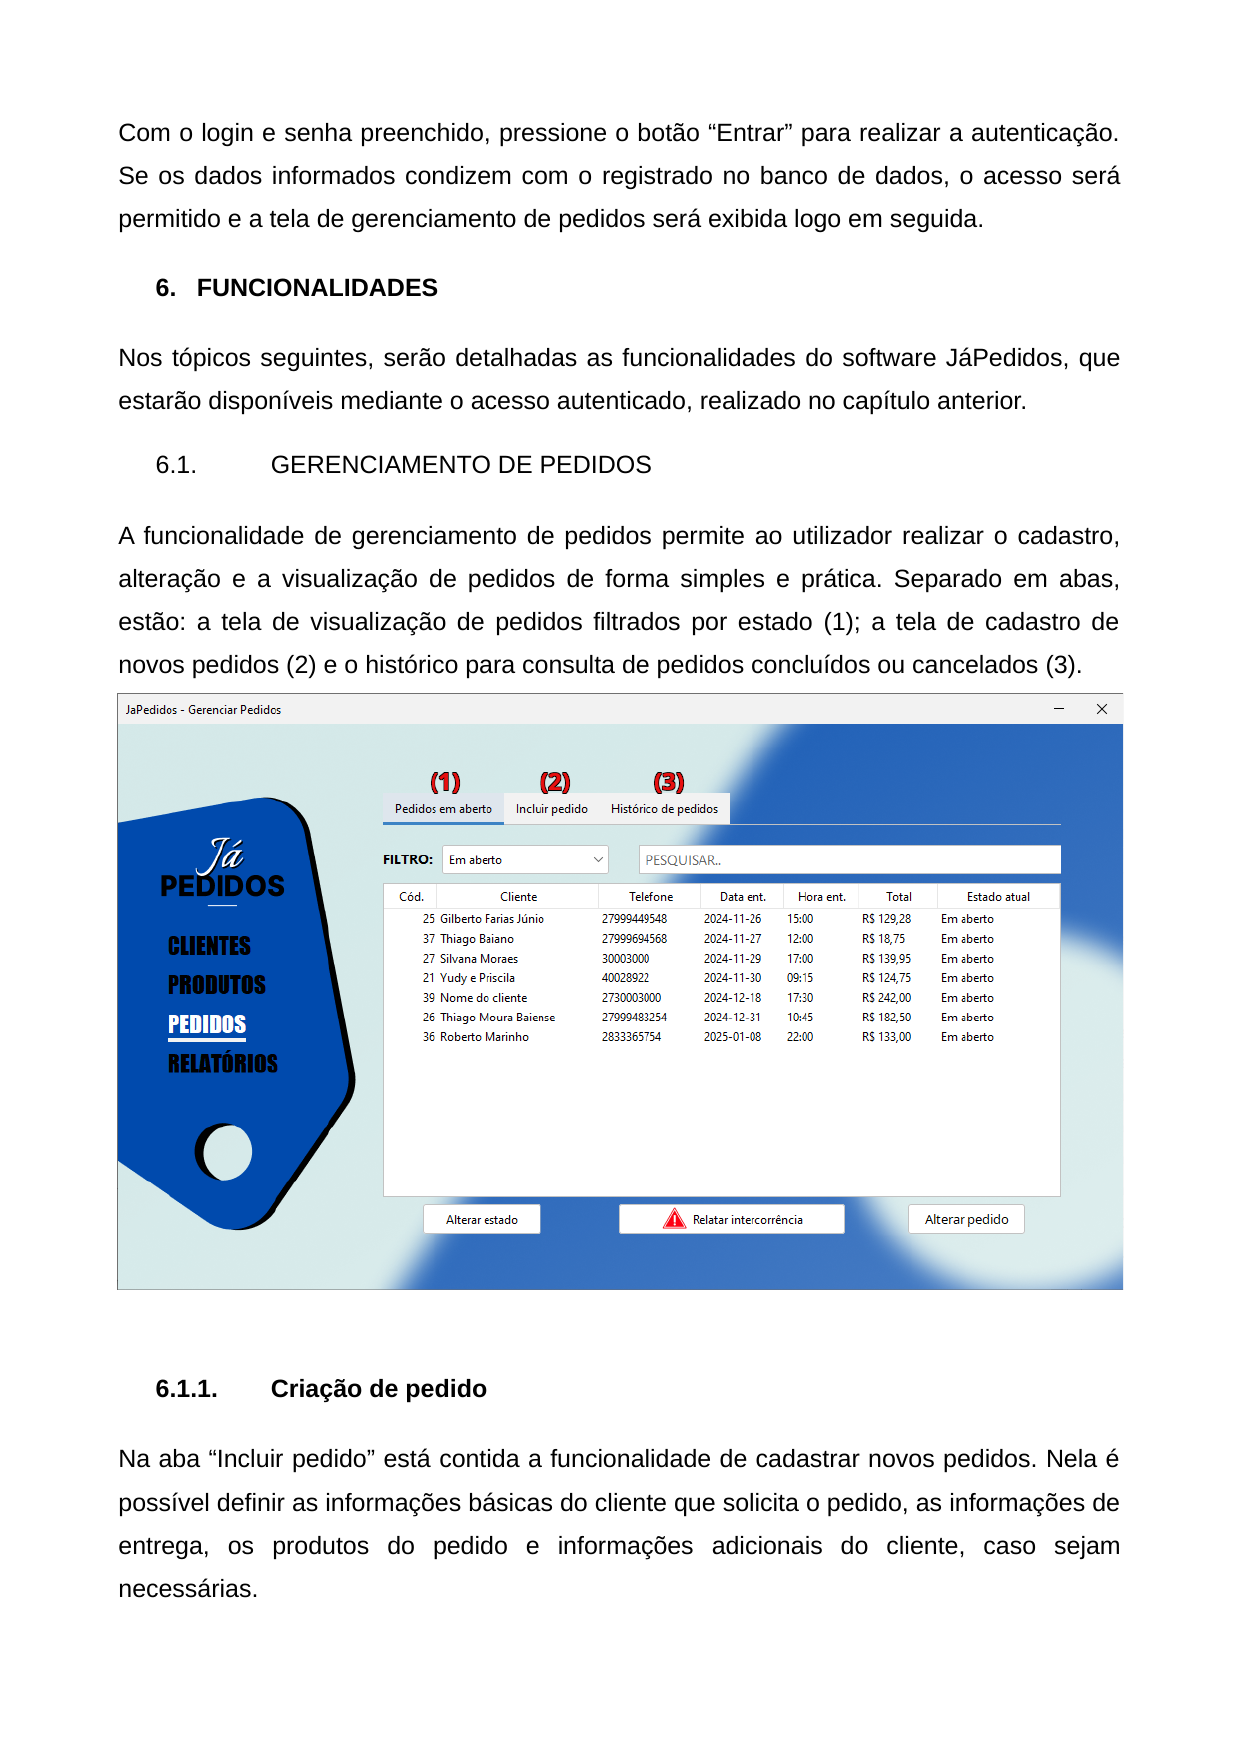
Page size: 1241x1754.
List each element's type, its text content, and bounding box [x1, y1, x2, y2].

subtitle Criação de pedido [155, 1374, 1122, 1402]
text Na aba “Incluir pedido” está contida a funcionalidade de cadastrar novos pedidos. Nela é possível definir as informações básicas do cliente que solicita o pedido, as informações de entrega, os produtos do pedido e informações adicionais do cliente, caso sejam necessárias. [118, 1444, 1122, 1602]
subtitle Funcionalidades [155, 272, 1122, 301]
subtitle GERENCIAMENTO DE Pedidos [155, 450, 1122, 479]
text Com o login e senha preenchido, pressione o botão “Entrar” para realizar a autenticação. Se os dados informados condizem com o registrado no banco de dados, o acesso será permitido e a tela de gerenciamento de pedidos será exibida logo em seguida. [118, 118, 1122, 233]
text A funcionalidade de gerenciamento de pedidos permite ao utilizador realizar o cadastro, alteração e a visualização de pedidos de forma simples e prática. Separado em abas, estão: a tela de visualização de pedidos filtrados por estado (1); a tela de cadastro de novos pedidos (2) e o histórico para consulta de pedidos concluídos ou cancelados (3). [118, 521, 1122, 679]
text Nos tópicos seguintes, serão detalhadas as funcionalidades do software JáPedidos, que estarão disponíveis mediante o acesso autenticado, realizado no capítulo anterior. [118, 343, 1122, 415]
picture [117, 693, 1124, 1290]
